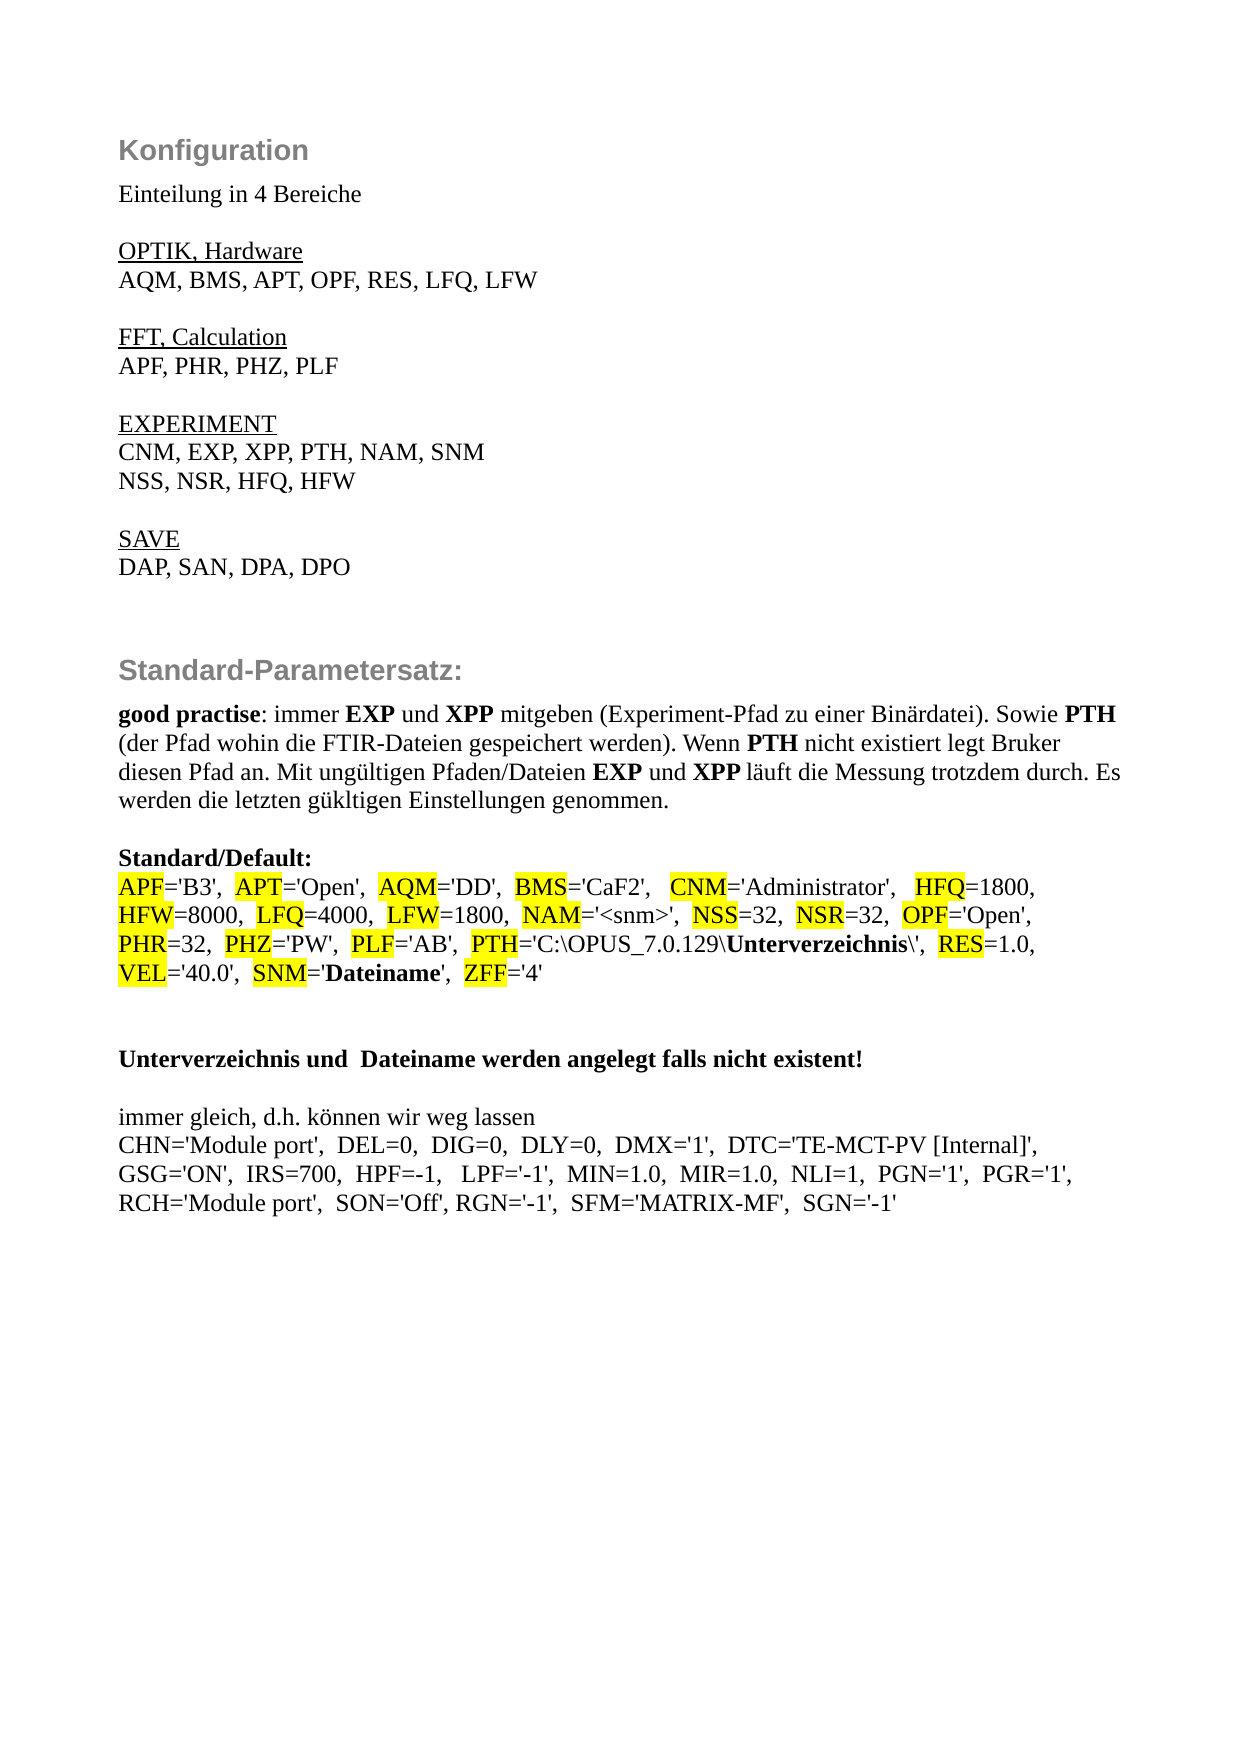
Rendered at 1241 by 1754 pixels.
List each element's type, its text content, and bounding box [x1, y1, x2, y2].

text Unterverzeichnis und Dateiname werden angelegt falls nicht existent! [118, 1044, 1122, 1073]
text Standard/Default: [118, 843, 1122, 872]
text APF='B3', APT='Open', AQM='DD', BMS='CaF2', CNM='Administrator', HFQ=1800, HFW=8000, LFQ=4000, LFW=1800, NAM='<snm>', NSS=32, NSR=32, OPF='Open', PHR=32, PHZ='PW', PLF='AB', PTH='C:\OPUS_7.0.129\Unterverzeichnis\', RES=1.0, VEL='40.0', SNM='Dateiname', ZFF='4' [118, 872, 1122, 987]
text Einteilung in 4 Bereiche [118, 179, 1122, 207]
text APF, PHR, PHZ, PLF [118, 351, 1122, 380]
text DAP, SAN, DPA, DPO [118, 552, 1122, 581]
subtitle Konfiguration [118, 133, 1122, 166]
text AQM, BMS, APT, OPF, RES, LFQ, LFW [118, 265, 1122, 294]
text EXPERIMENT [118, 409, 1122, 437]
text NSS, NSR, HFQ, HFW [118, 466, 1122, 495]
text SAVE [118, 524, 1122, 552]
text FFT, Calculation [118, 322, 1122, 351]
text immer gleich, d.h. können wir weg lassen [118, 1102, 1122, 1131]
text good practise: immer EXP und XPP mitgeben (Experiment-Pfad zu einer Binärdatei). Sowie PTH (der Pfad wohin die FTIR-Dateien gespeichert werden). Wenn PTH nicht existiert legt Bruker diesen Pfad an. Mit ungültigen Pfaden/Dateien EXP und XPP läuft die Messung trotzdem durch. Es werden die letzten gükltigen Einstellungen genommen. [118, 699, 1122, 814]
subtitle Standard-Parametersatz: [118, 653, 1122, 687]
text OPTIK, Hardware [118, 236, 1122, 265]
text CNM, EXP, XPP, PTH, NAM, SNM [118, 437, 1122, 466]
text CHN='Module port', DEL=0, DIG=0, DLY=0, DMX='1', DTC='TE-MCT-PV [Internal]', GSG='ON', IRS=700, HPF=-1, LPF='-1', MIN=1.0, MIR=1.0, NLI=1, PGN='1', PGR='1', RCH='Module port', SON='Off', RGN='-1', SFM='MATRIX-MF', SGN='-1' [118, 1131, 1122, 1217]
